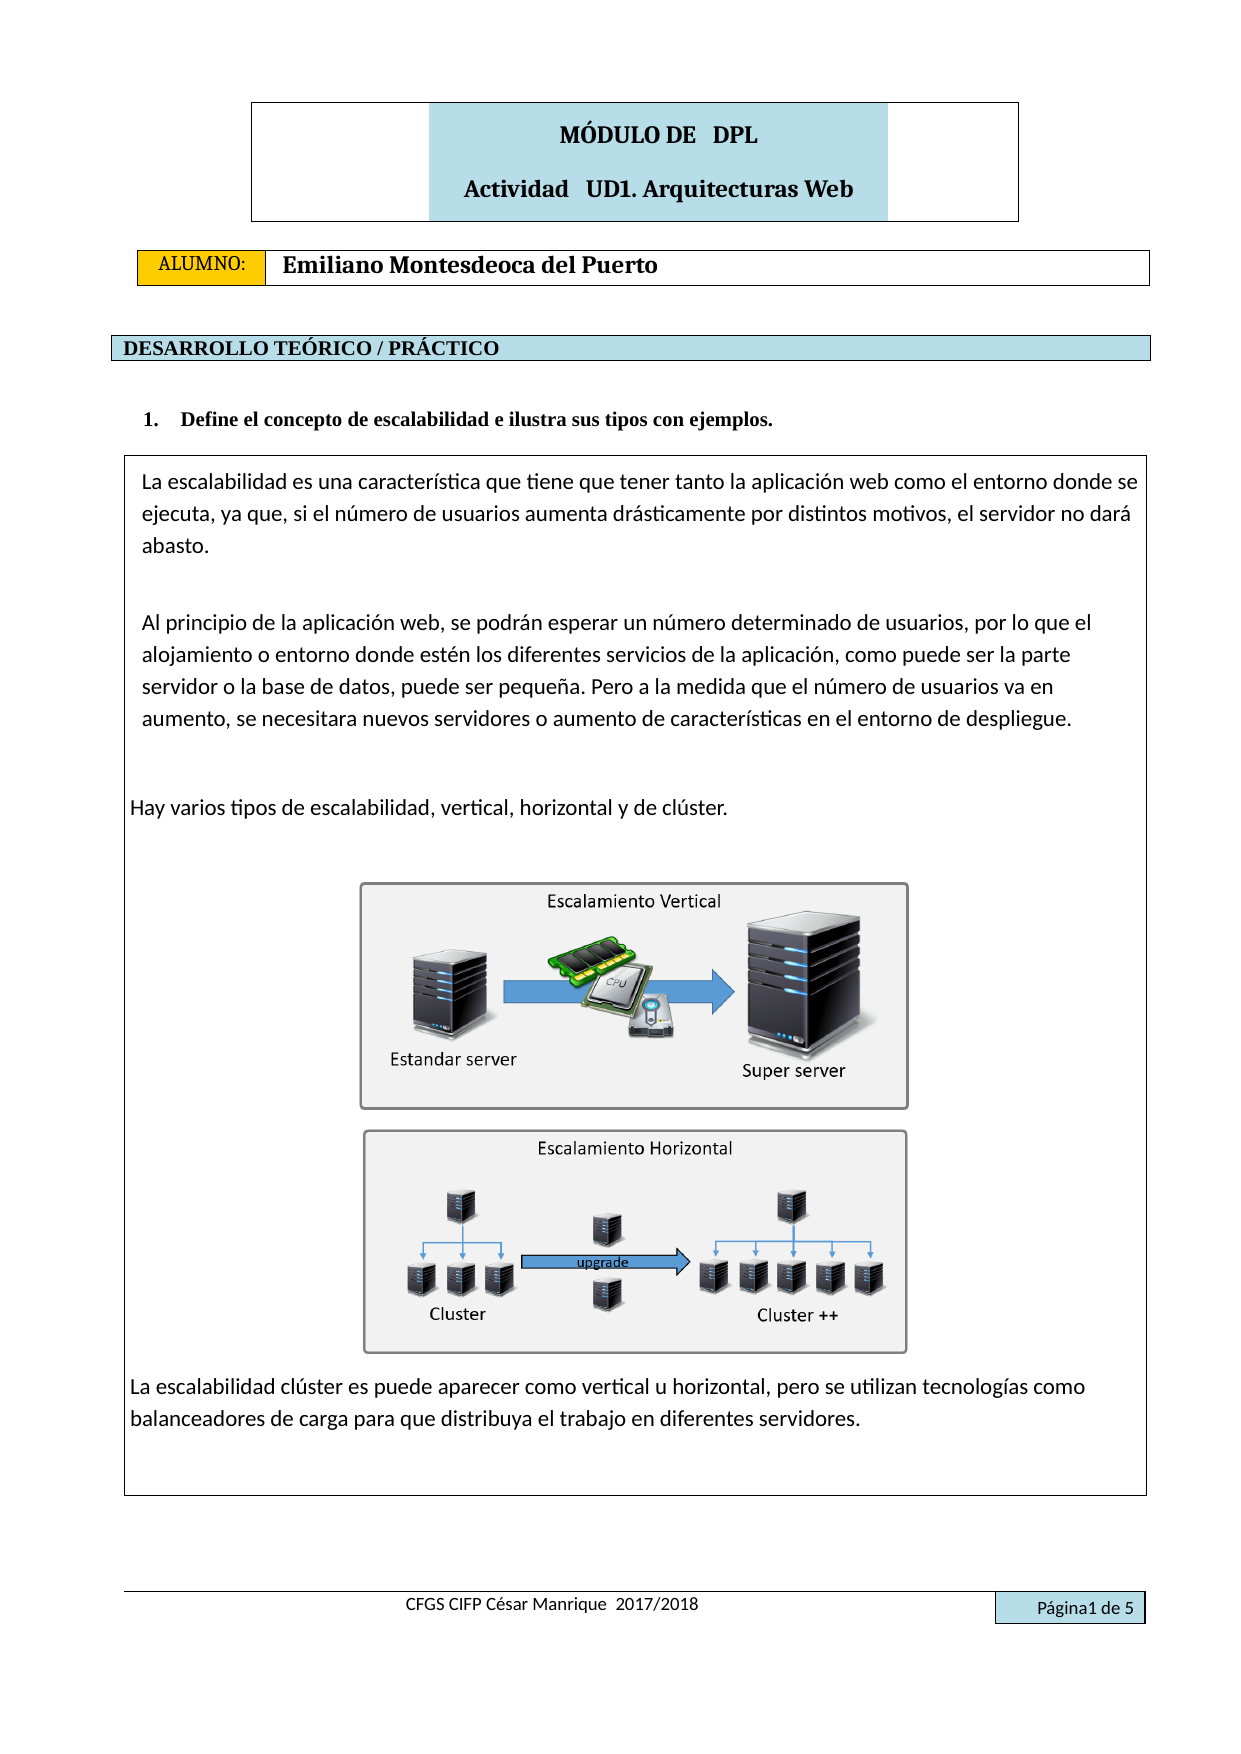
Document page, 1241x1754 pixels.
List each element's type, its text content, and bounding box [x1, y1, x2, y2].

table_header La escalabilidad es una característica que tiene que tener tanto la aplicación web como el entorno donde se ejecuta, ya que, si el número de usuarios aumenta drásticamente por distintos motivos, el servidor no dará abasto. Al principio de la aplicación web, se podrán esperar un número determinado de usuarios, por lo que el alojamiento o entorno donde estén los diferentes servicios de la aplicación, como puede ser la parte servidor o la base de datos, puede ser pequeña. Pero a la medida que el número de usuarios va en aumento, se necesitara nuevos servidores o aumento de características en el entorno de despliegue. Hay varios tipos de escalabilidad, vertical, horizontal y de clúster. La escalabilidad clúster es puede aparecer como vertical u horizontal, pero se utilizan tecnologías como balanceadores de carga para que distribuya el trabajo en diferentes servidores. [125, 456, 1146, 1495]
table_cell DESARROLLO TEÓRICO / PRÁCTICO [112, 336, 1150, 360]
table_header ALUMNO: [138, 251, 265, 285]
list Define el concepto de escalabilidad e ilustra sus tipos con ejemplos. [143, 407, 1146, 431]
table_header Emiliano Montesdeoca del Puerto [266, 251, 1149, 285]
table_header [112, 311, 1150, 335]
